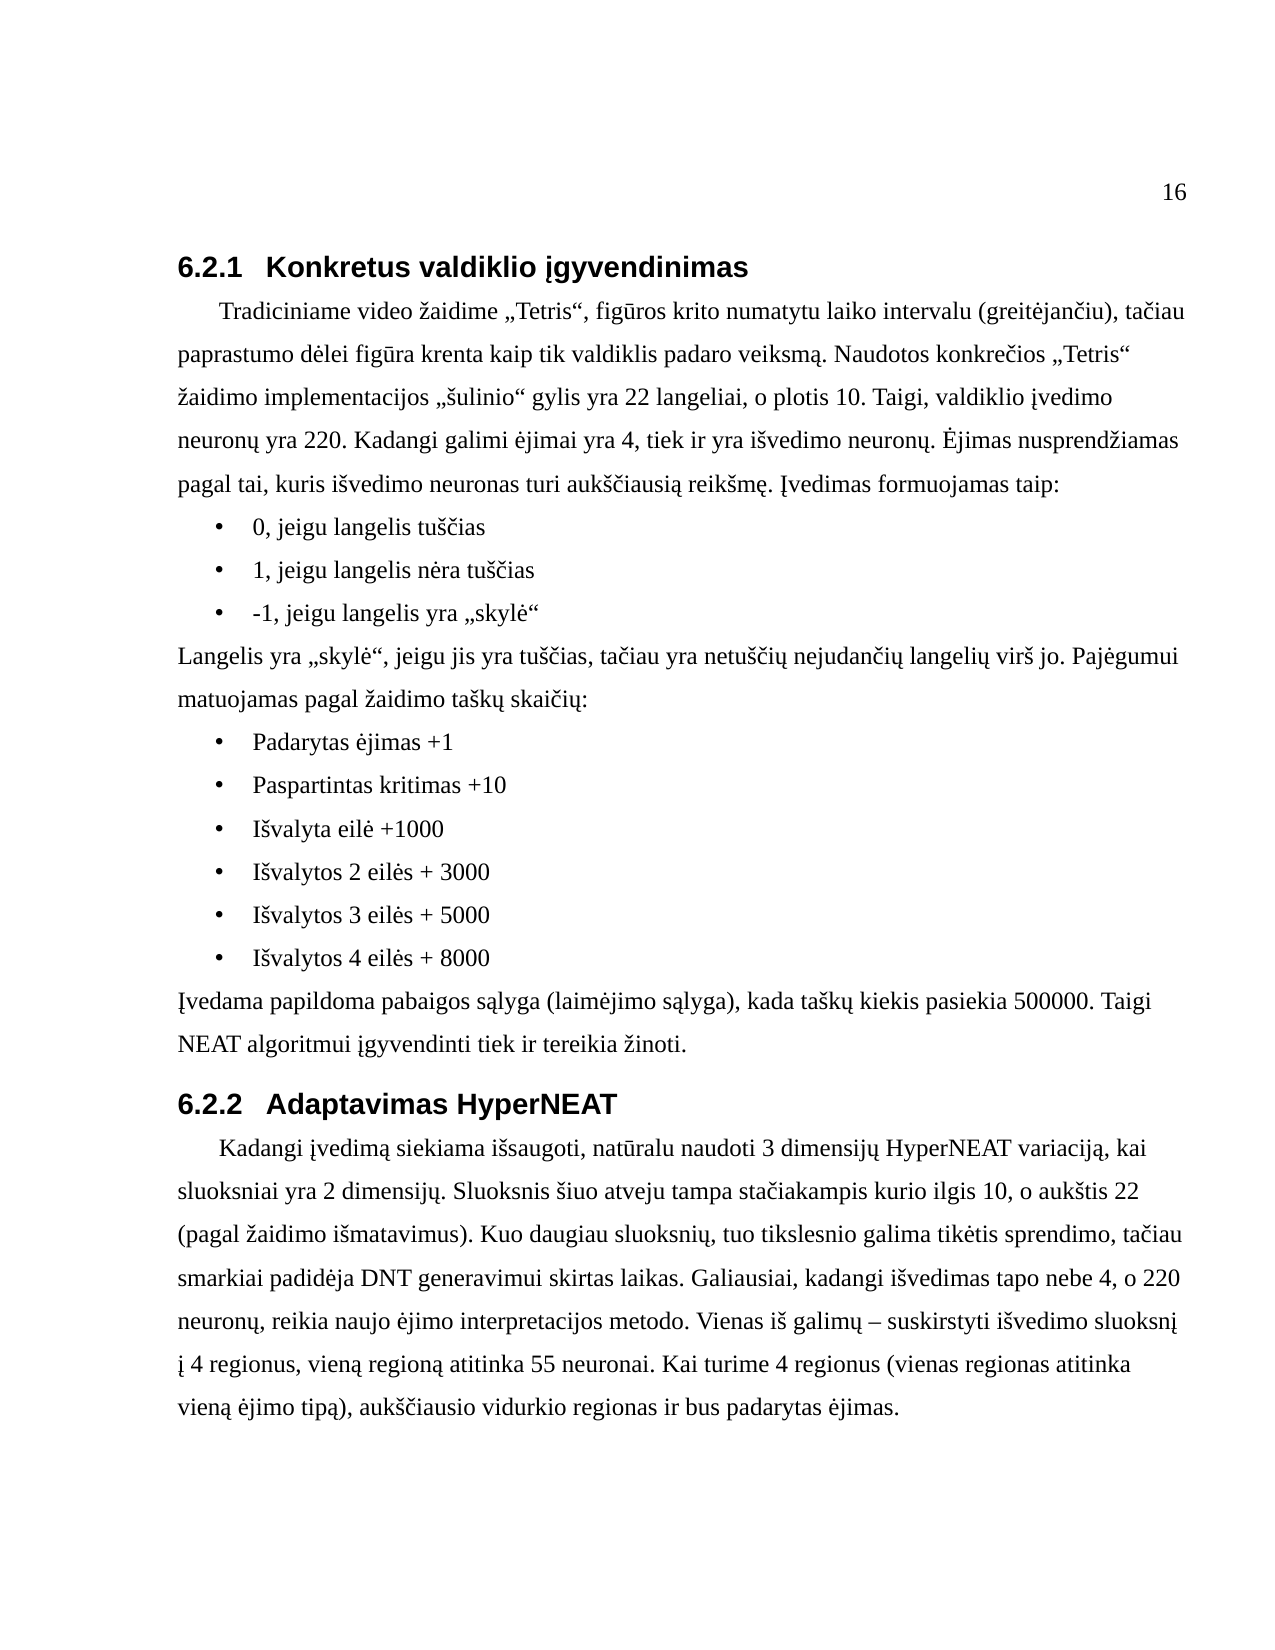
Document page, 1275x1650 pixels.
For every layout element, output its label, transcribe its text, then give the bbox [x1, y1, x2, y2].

text Įvedama papildoma pabaigos sąlyga (laimėjimo sąlyga), kada taškų kiekis pasiekia 500000. Taigi NEAT algoritmui įgyvendinti tiek ir tereikia žinoti. [177, 986, 1186, 1058]
list 0, jeigu langelis tuščias [215, 512, 1186, 541]
list Išvalytos 2 eilės + 3000 [215, 857, 1186, 886]
list Išvalytos 4 eilės + 8000 [215, 943, 1186, 972]
list 1, jeigu langelis nėra tuščias [215, 555, 1186, 584]
subtitle Adaptavimas HyperNEAT [177, 1087, 1186, 1121]
list -1, jeigu langelis yra „skylė“ [215, 598, 1186, 627]
text Kadangi įvedimą siekiama išsaugoti, natūralu naudoti 3 dimensijų HyperNEAT variaciją, kai sluoksniai yra 2 dimensijų. Sluoksnis šiuo atveju tampa stačiakampis kurio ilgis 10, o aukštis 22 (pagal žaidimo išmatavimus). Kuo daugiau sluoksnių, tuo tikslesnio galima tikėtis sprendimo, tačiau smarkiai padidėja DNT generavimui skirtas laikas. Galiausiai, kadangi išvedimas tapo nebe 4, o 220 neuronų, reikia naujo ėjimo interpretacijos metodo. Vienas iš galimų – suskirstyti išvedimo sluoksnį į 4 regionus, vieną regioną atitinka 55 neuronai. Kai turime 4 regionus (vienas regionas atitinka vieną ėjimo tipą), aukščiausio vidurkio regionas ir bus padarytas ėjimas. [177, 1133, 1186, 1421]
text Tradiciniame video žaidime „Tetris“, figūros krito numatytu laiko intervalu (greitėjančiu), tačiau paprastumo dėlei figūra krenta kaip tik valdiklis padaro veiksmą. Naudotos konkrečios „Tetris“ žaidimo implementacijos „šulinio“ gylis yra 22 langeliai, o plotis 10. Taigi, valdiklio įvedimo neuronų yra 220. Kadangi galimi ėjimai yra 4, tiek ir yra išvedimo neuronų. Ėjimas nusprendžiamas pagal tai, kuris išvedimo neuronas turi aukščiausią reikšmę. Įvedimas formuojamas taip: [177, 296, 1186, 497]
list Paspartintas kritimas +10 [215, 771, 1186, 799]
list Padarytas ėjimas +1 [215, 727, 1186, 756]
list Langelis yra „skylė“, jeigu jis yra tuščias, tačiau yra netuščių nejudančių langelių virš jo. Pajėgumui matuojamas pagal žaidimo taškų skaičių: [177, 641, 1186, 713]
list Išvalytos 3 eilės + 5000 [215, 900, 1186, 929]
subtitle Konkretus valdiklio įgyvendinimas [177, 250, 1186, 284]
list Išvalyta eilė +1000 [215, 814, 1186, 842]
